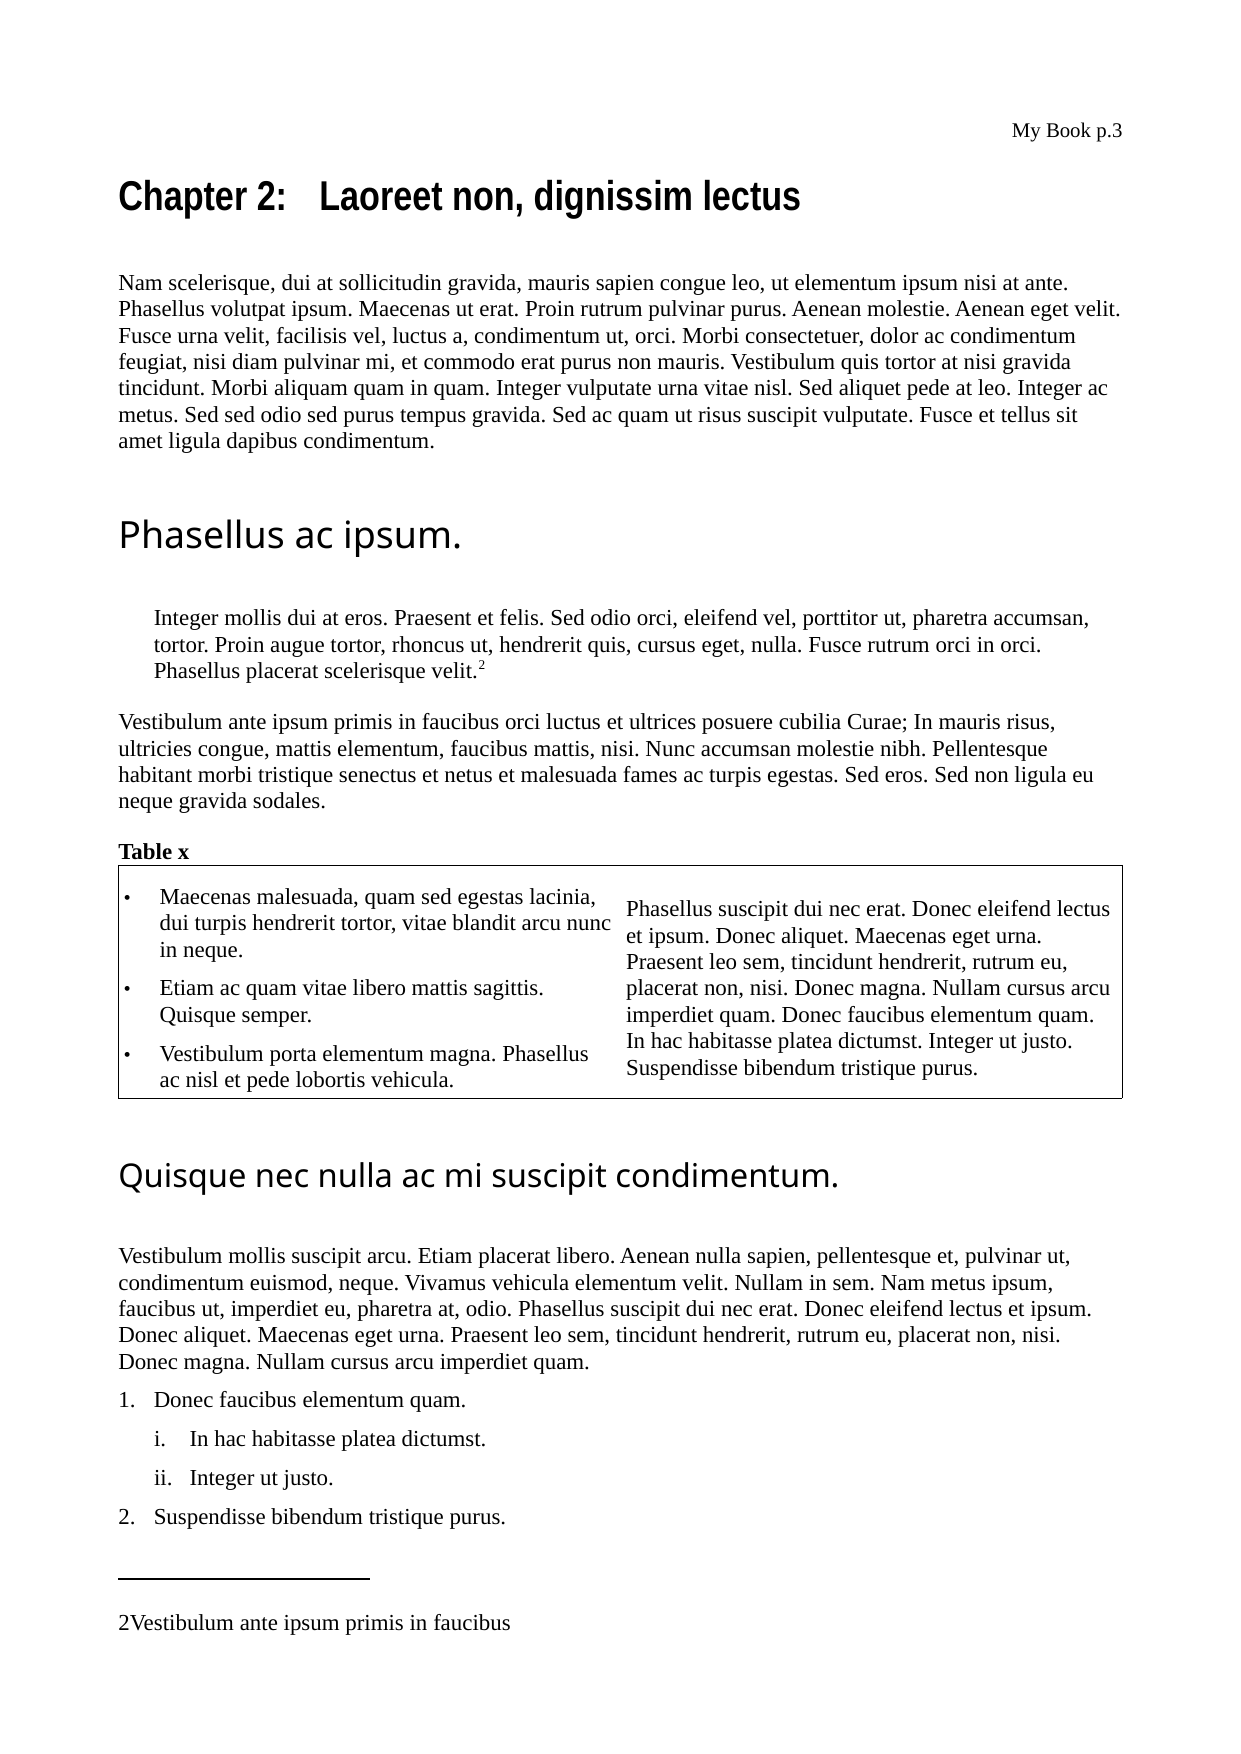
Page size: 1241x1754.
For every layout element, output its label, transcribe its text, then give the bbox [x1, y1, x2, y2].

text Nam scelerisque, dui at sollicitudin gravida, mauris sapien congue leo, ut elementum ipsum nisi at ante. Phasellus volutpat ipsum. Maecenas ut erat. Proin rutrum pulvinar purus. Aenean molestie. Aenean eget velit. Fusce urna velit, facilisis vel, luctus a, condimentum ut, orci. Morbi consectetuer, dolor ac condimentum feugiat, nisi diam pulvinar mi, et commodo erat purus non mauris. Vestibulum quis tortor at nisi gravida tincidunt. Morbi aliquam quam in quam. Integer vulputate urna vitae nisl. Sed aliquet pede at leo. Integer ac metus. Sed sed odio sed purus tempus gravida. Sed ac quam ut risus suscipit vulputate. Fusce et tellus sit amet ligula dapibus condimentum. [118, 269, 1122, 453]
text Vestibulum ante ipsum primis in faucibus orci luctus et ultrices posuere cubilia Curae; In mauris risus, ultricies congue, mattis elementum, faucibus mattis, nisi. Nunc accumsan molestie nibh. Pellentesque habitant morbi tristique senectus et netus et malesuada fames ac turpis egestas. Sed eros. Sed non ligula eu neque gravida sodales. [118, 708, 1122, 814]
list Suspendisse bibendum tristique purus. [118, 1503, 1122, 1529]
table_header Maecenas malesuada, quam sed egestas lacinia, dui turpis hendrerit tortor, vitae blandit arcu nunc in neque. Etiam ac quam vitae libero mattis sagittis. Quisque semper. Vestibulum porta elementum magna. Phasellus ac nisl et pede lobortis vehicula. [119, 866, 620, 1098]
text Vestibulum ante ipsum primis in faucibus [118, 1609, 1122, 1636]
title Laoreet non, dignissim lectus [118, 172, 1122, 219]
list In hac habitasse platea dictumst. [154, 1425, 1122, 1452]
list Integer ut justo. [154, 1464, 1122, 1490]
text Table x [118, 838, 1122, 865]
text Integer mollis dui at eros. Praesent et felis. Sed odio orci, eleifend vel, porttitor ut, pharetra accumsan, tortor. Proin augue tortor, rhoncus ut, hendrerit quis, cursus eget, nulla. Fusce rutrum orci in orci. Phasellus placerat scelerisque velit. [153, 604, 1122, 683]
text Phasellus ac ipsum. [118, 508, 1122, 559]
table_header Phasellus suscipit dui nec erat. Donec eleifend lectus et ipsum. Donec aliquet. Maecenas eget urna. Praesent leo sem, tincidunt hendrerit, rutrum eu, placerat non, nisi. Donec magna. Nullam cursus arcu imperdiet quam. Donec faucibus elementum quam. In hac habitasse platea dictumst. Integer ut justo. Suspendisse bibendum tristique purus. [620, 866, 1122, 1098]
text Quisque nec nulla ac mi suscipit condimentum. [118, 1152, 1122, 1197]
list Donec faucibus elementum quam. [118, 1386, 1122, 1413]
text Vestibulum mollis suscipit arcu. Etiam placerat libero. Aenean nulla sapien, pellentesque et, pulvinar ut, condimentum euismod, neque. Vivamus vehicula elementum velit. Nullam in sem. Nam metus ipsum, faucibus ut, imperdiet eu, pharetra at, odio. Phasellus suscipit dui nec erat. Donec eleifend lectus et ipsum. Donec aliquet. Maecenas eget urna. Praesent leo sem, tincidunt hendrerit, rutrum eu, placerat non, nisi. Donec magna. Nullam cursus arcu imperdiet quam. [118, 1242, 1122, 1374]
